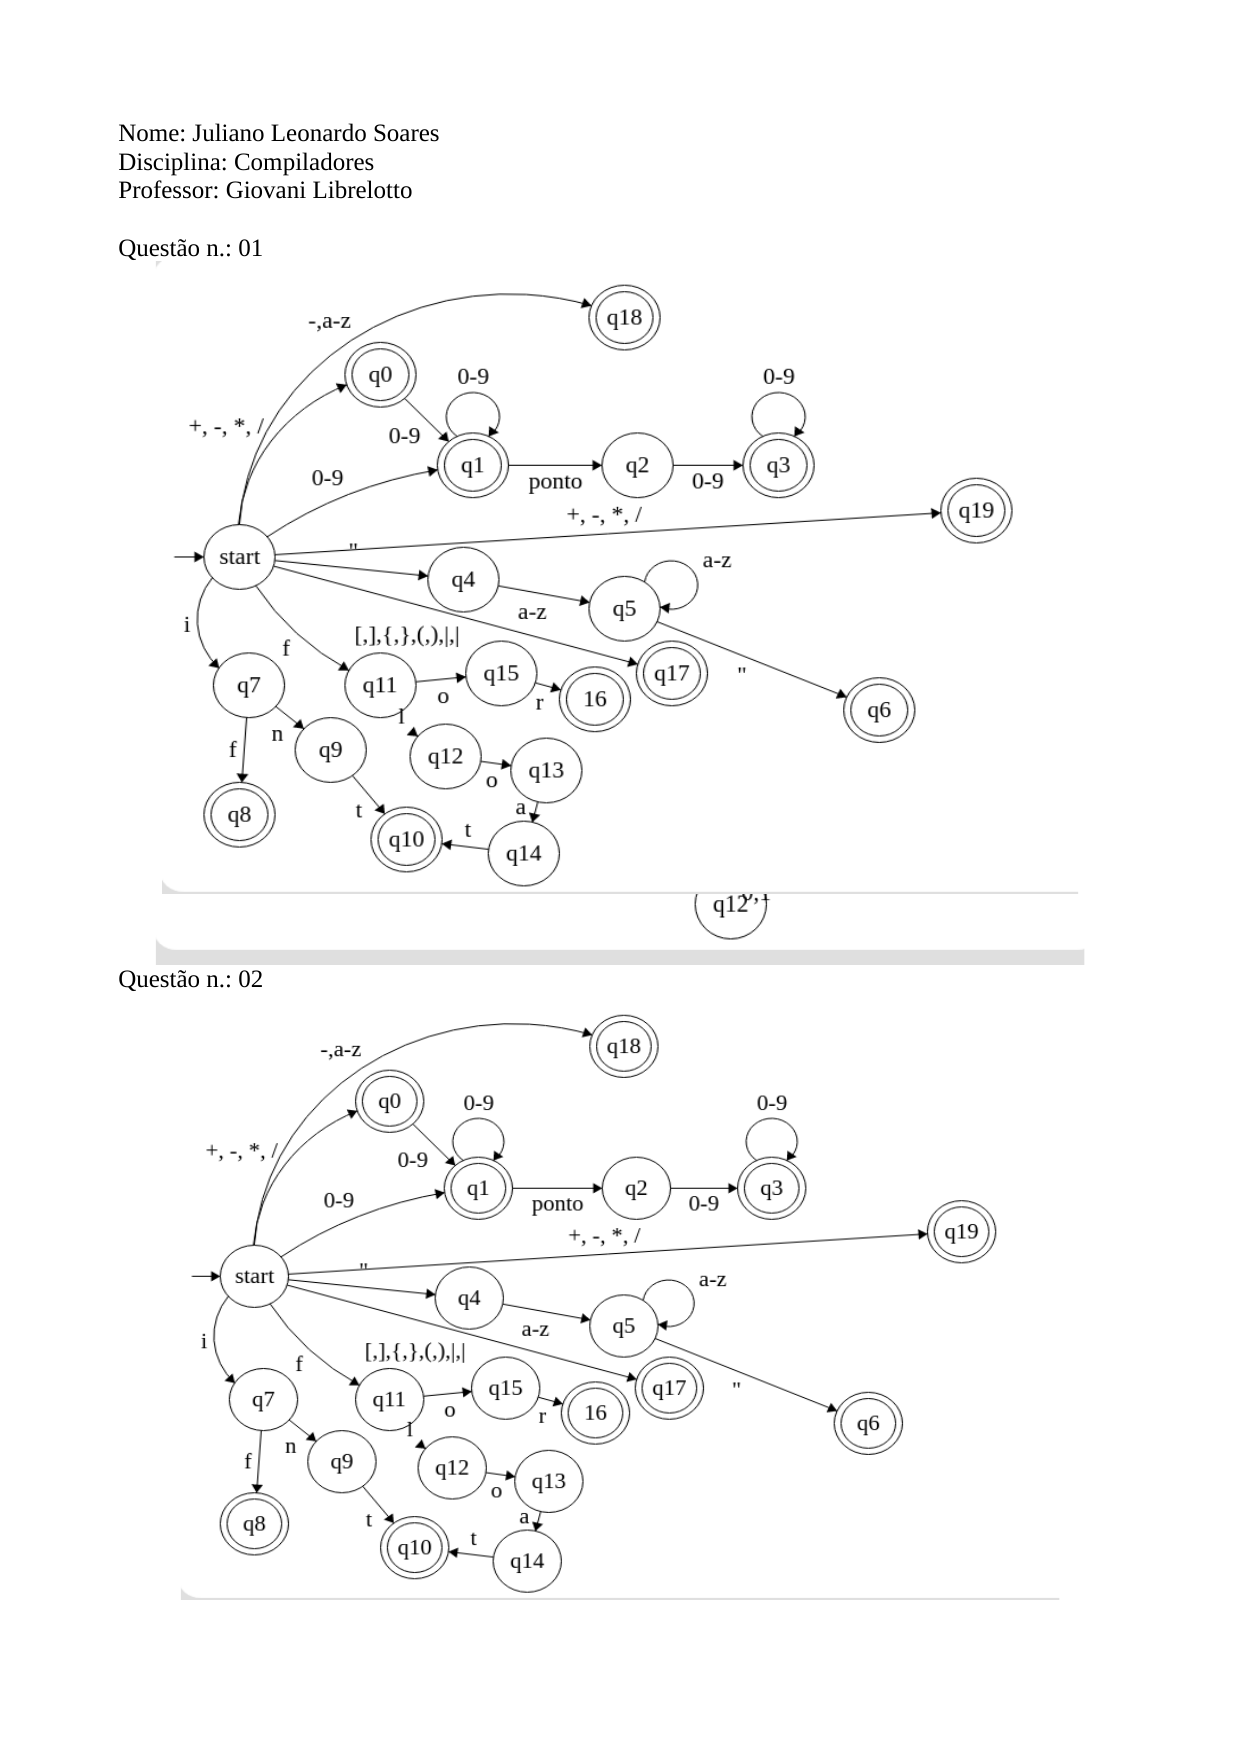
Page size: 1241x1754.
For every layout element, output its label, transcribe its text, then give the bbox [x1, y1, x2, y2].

text Disciplina: Compiladores [118, 147, 1122, 176]
picture [180, 993, 1060, 1600]
picture [155, 261, 1085, 965]
text Nome: Juliano Leonardo Soares [118, 118, 1122, 147]
text Questão n.: 02 [118, 262, 1122, 993]
text Professor: Giovani Librelotto [118, 176, 1122, 204]
text Questão n.: 01 [118, 233, 1122, 262]
